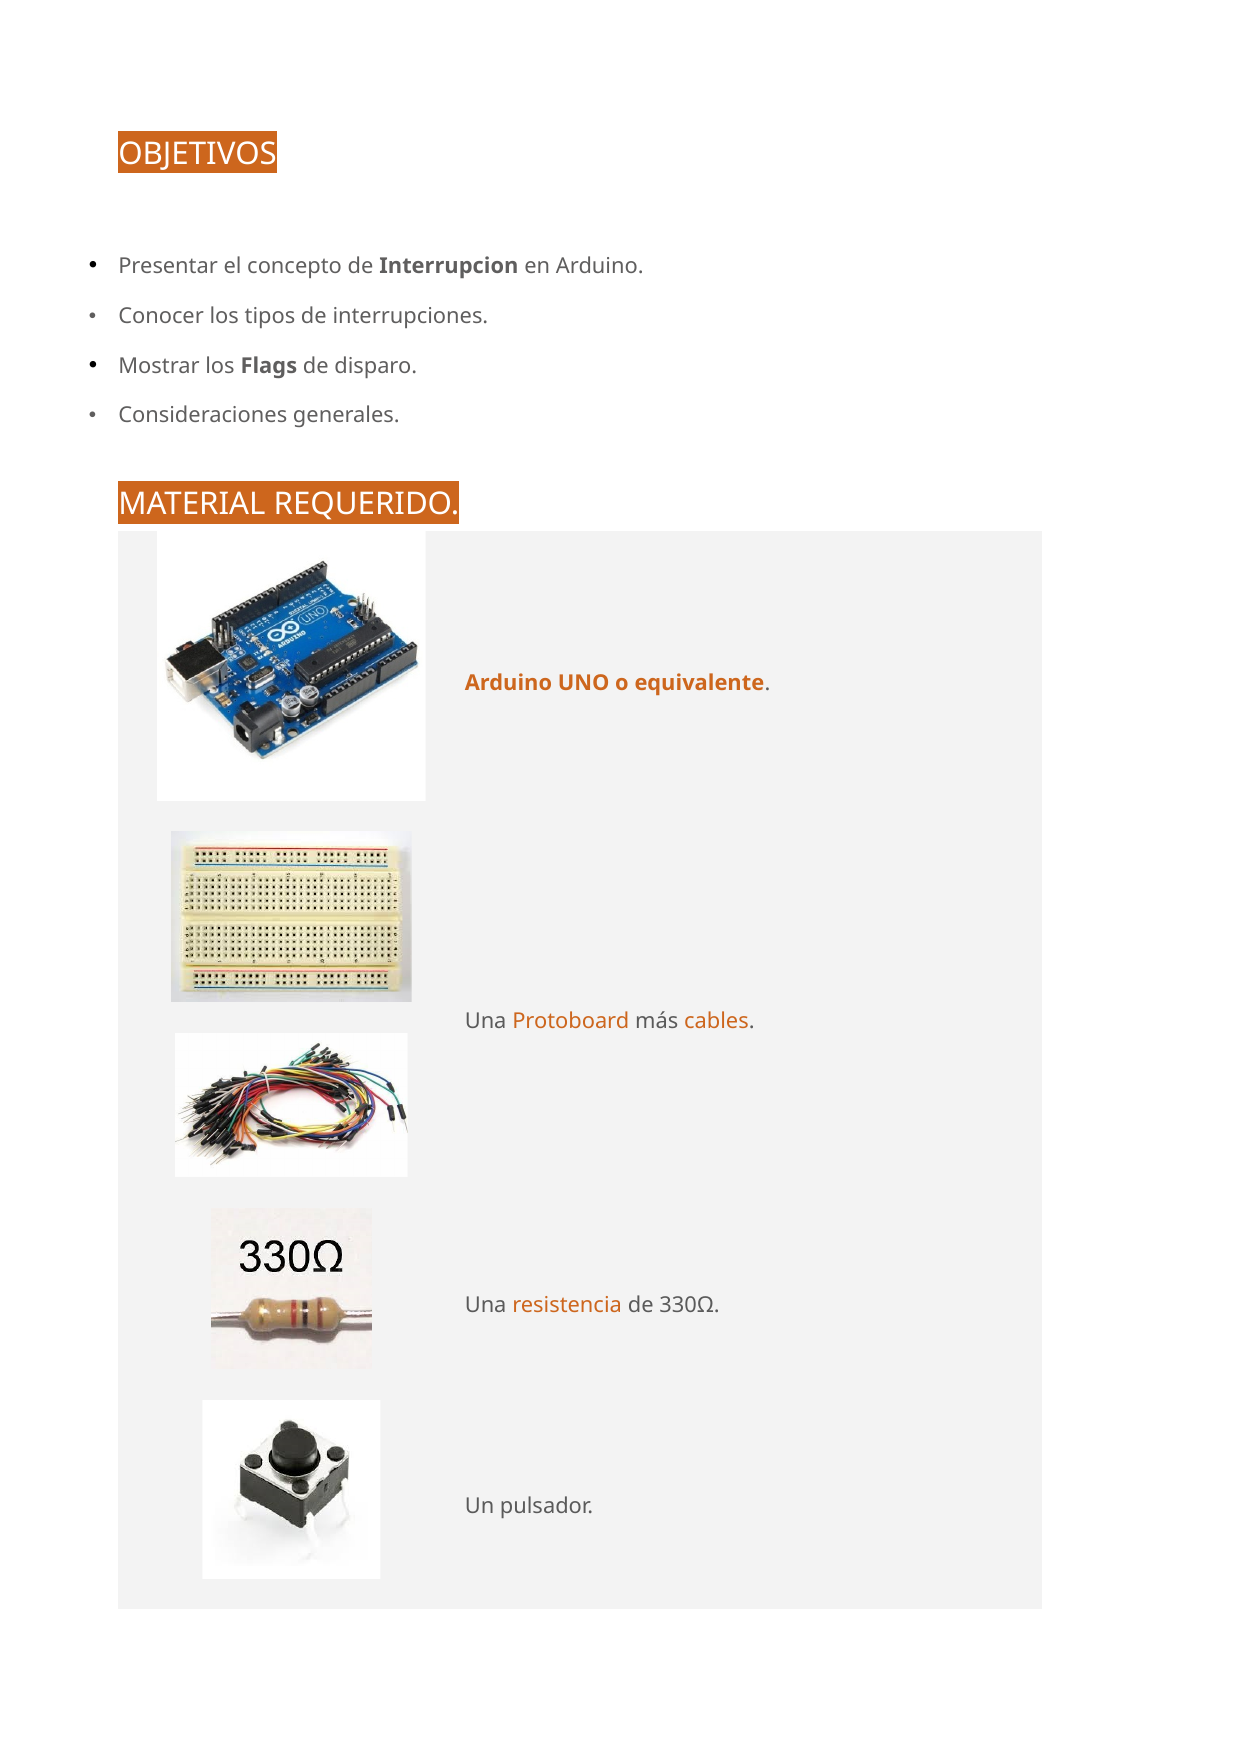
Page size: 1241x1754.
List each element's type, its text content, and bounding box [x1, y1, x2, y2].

subtitle MATERIAL REQUERIDO. [118, 481, 1122, 524]
table_cell Una resistencia de 330Ω. [465, 1208, 1042, 1400]
list Mostrar los Flags de disparo. [118, 349, 1212, 379]
picture [202, 1400, 381, 1579]
table_cell [118, 831, 464, 1208]
subtitle OBJETIVOS [118, 131, 1122, 173]
picture [171, 831, 412, 1002]
table_cell Un pulsador. [465, 1400, 1042, 1609]
table_header [118, 531, 464, 831]
picture [175, 1033, 408, 1177]
list Conocer los tipos de interrupciones. [118, 300, 1212, 329]
table_cell [118, 1400, 464, 1609]
list Consideraciones generales. [118, 399, 1212, 429]
table_header Arduino UNO o equivalente. [465, 531, 1042, 831]
picture [211, 1208, 372, 1369]
list Presentar el concepto de Interrupcion en Arduino. [118, 250, 1212, 280]
picture [157, 531, 426, 801]
table_cell Una Protoboard más cables. [465, 831, 1042, 1208]
table_cell [118, 1208, 464, 1400]
